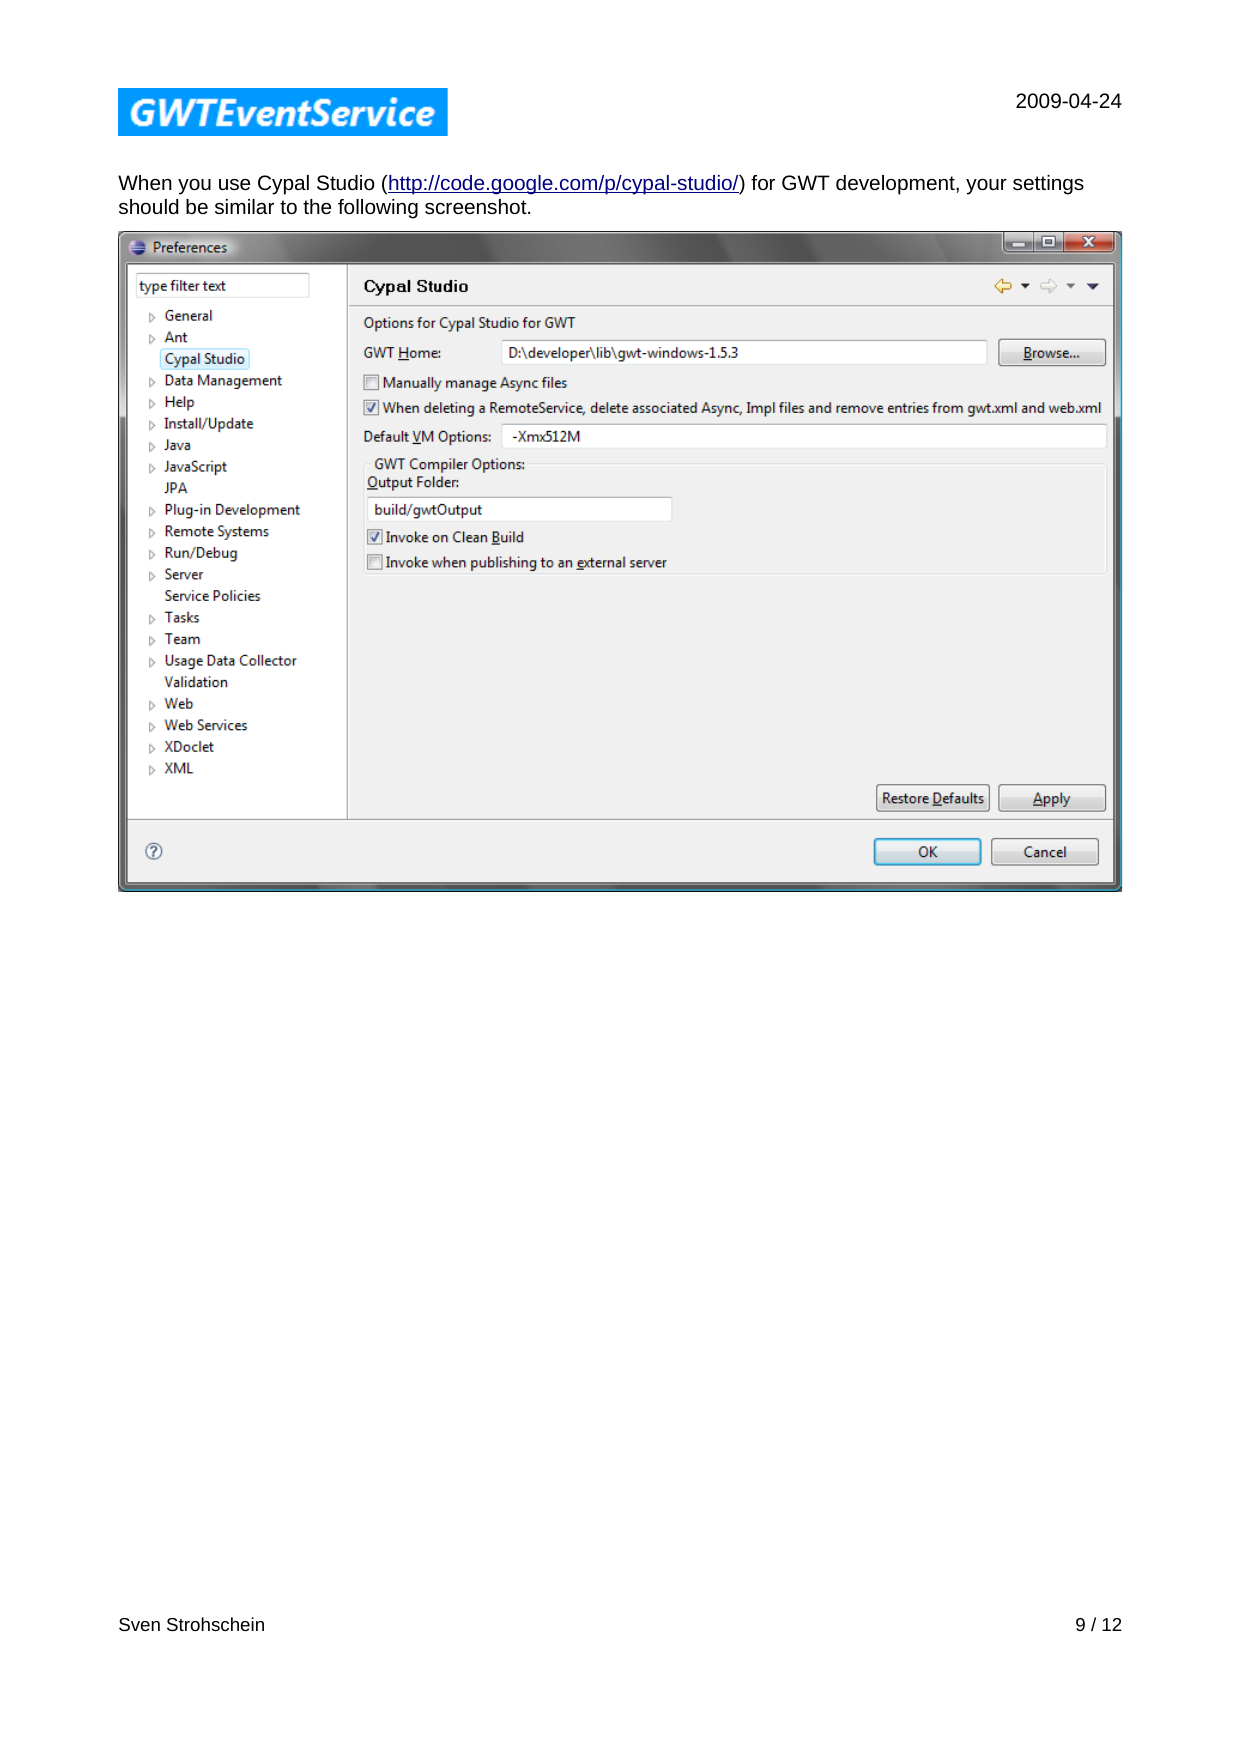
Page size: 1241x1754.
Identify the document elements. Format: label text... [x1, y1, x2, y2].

text When you use Cypal Studio (http://code.google.com/p/cypal-studio/) for GWT development, your settings should be similar to the following screenshot. [118, 171, 1122, 219]
picture [118, 231, 1123, 892]
picture [118, 88, 448, 136]
